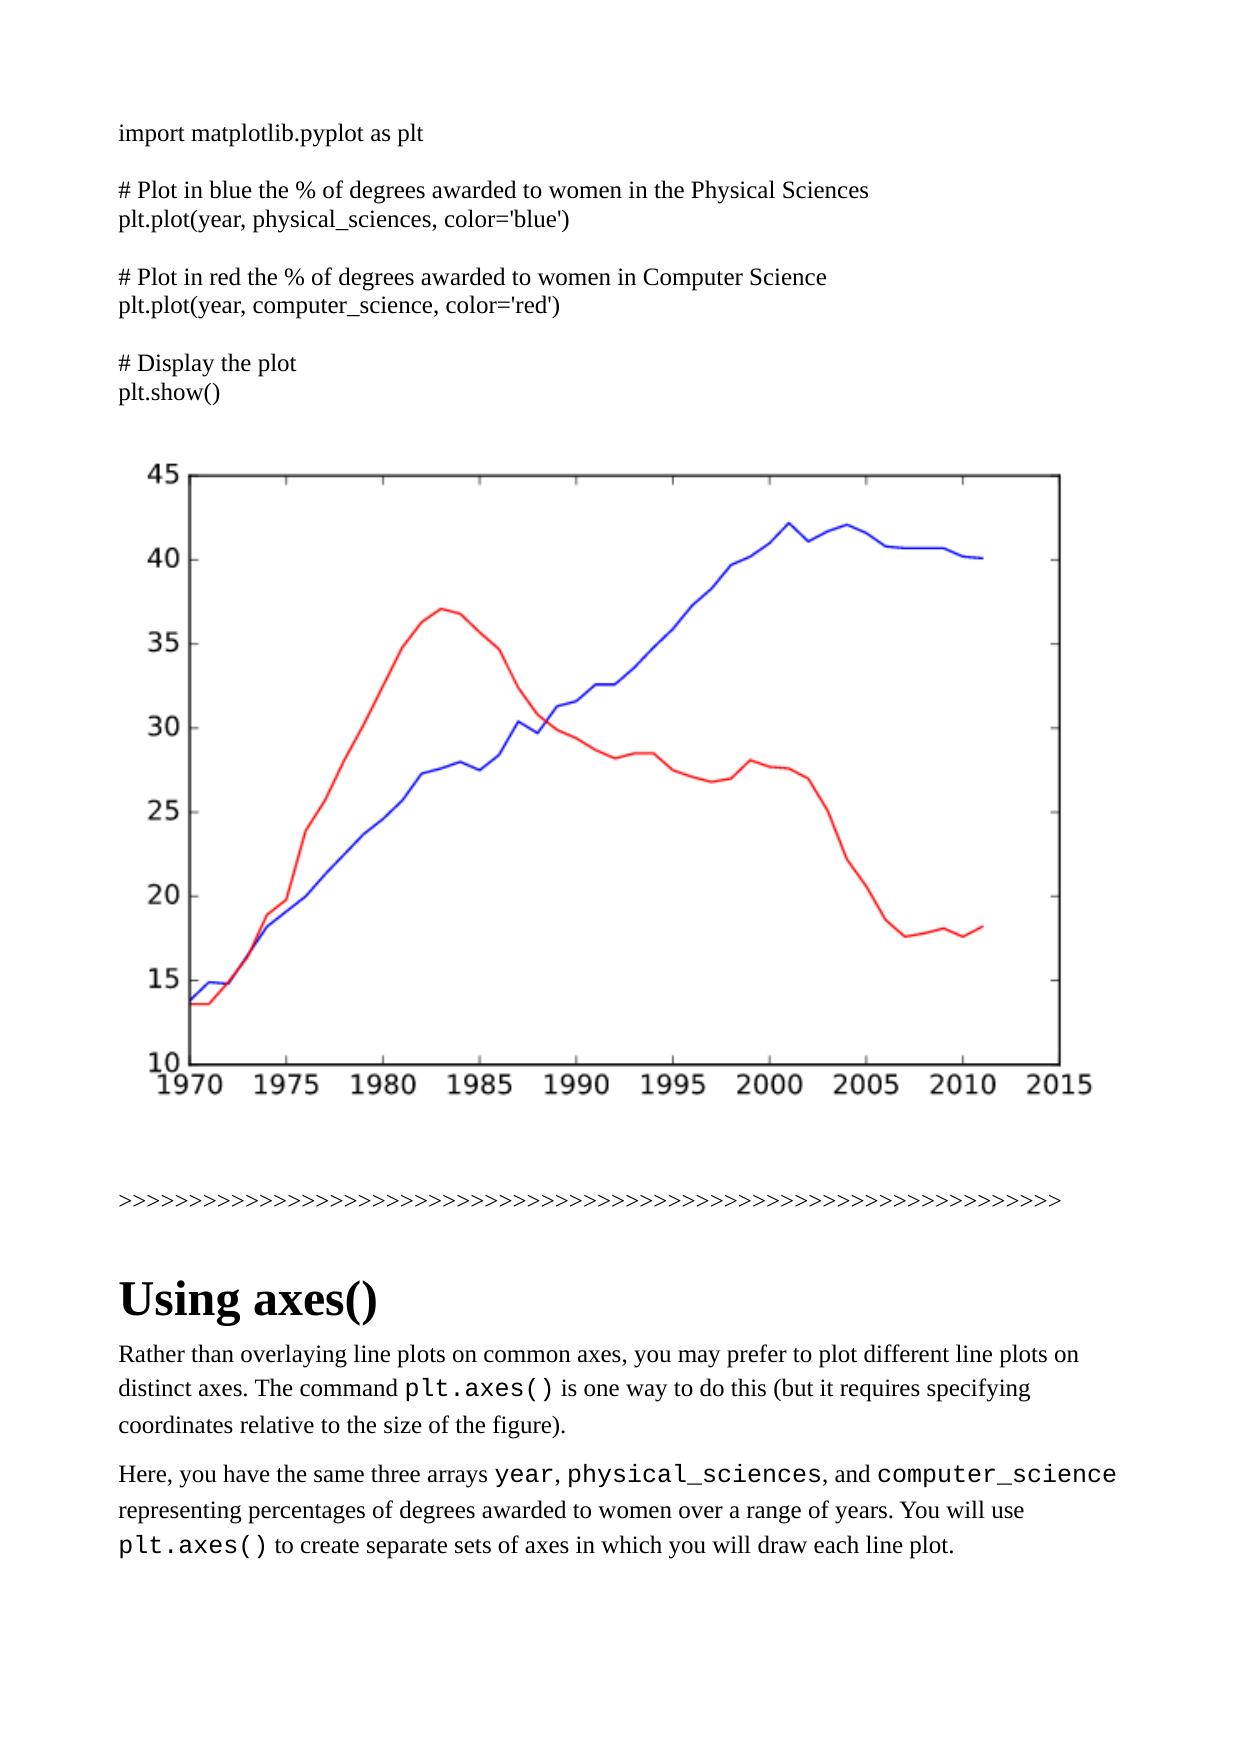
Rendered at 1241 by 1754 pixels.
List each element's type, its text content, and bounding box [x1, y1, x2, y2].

text plt.plot(year, physical_sciences, color='blue') [118, 204, 1122, 233]
text >>>>>>>>>>>>>>>>>>>>>>>>>>>>>>>>>>>>>>>>>>>>>>>>>>>>>>>>>>>>>>>>>>> [118, 1186, 1122, 1215]
subtitle Using axes() [118, 1269, 1122, 1326]
picture [118, 434, 1123, 1129]
text Here, you have the same three arrays year, physical_sciences, and computer_science representing percentages of degrees awarded to women over a range of years. You will use plt.axes() to create separate sets of axes in which you will draw each line plot. [118, 1459, 1122, 1561]
text # Plot in red the % of degrees awarded to women in Computer Science [118, 262, 1122, 291]
text # Plot in blue the % of degrees awarded to women in the Physical Sciences [118, 176, 1122, 204]
text plt.plot(year, computer_science, color='red') [118, 291, 1122, 319]
text plt.show() [118, 377, 1122, 406]
text # Display the plot [118, 348, 1122, 377]
text import matplotlib.pyplot as plt [118, 118, 1122, 147]
text Rather than overlaying line plots on common axes, you may prefer to plot different line plots on distinct axes. The command plt.axes() is one way to do this (but it requires specifying coordinates relative to the size of the figure). [118, 1339, 1122, 1438]
